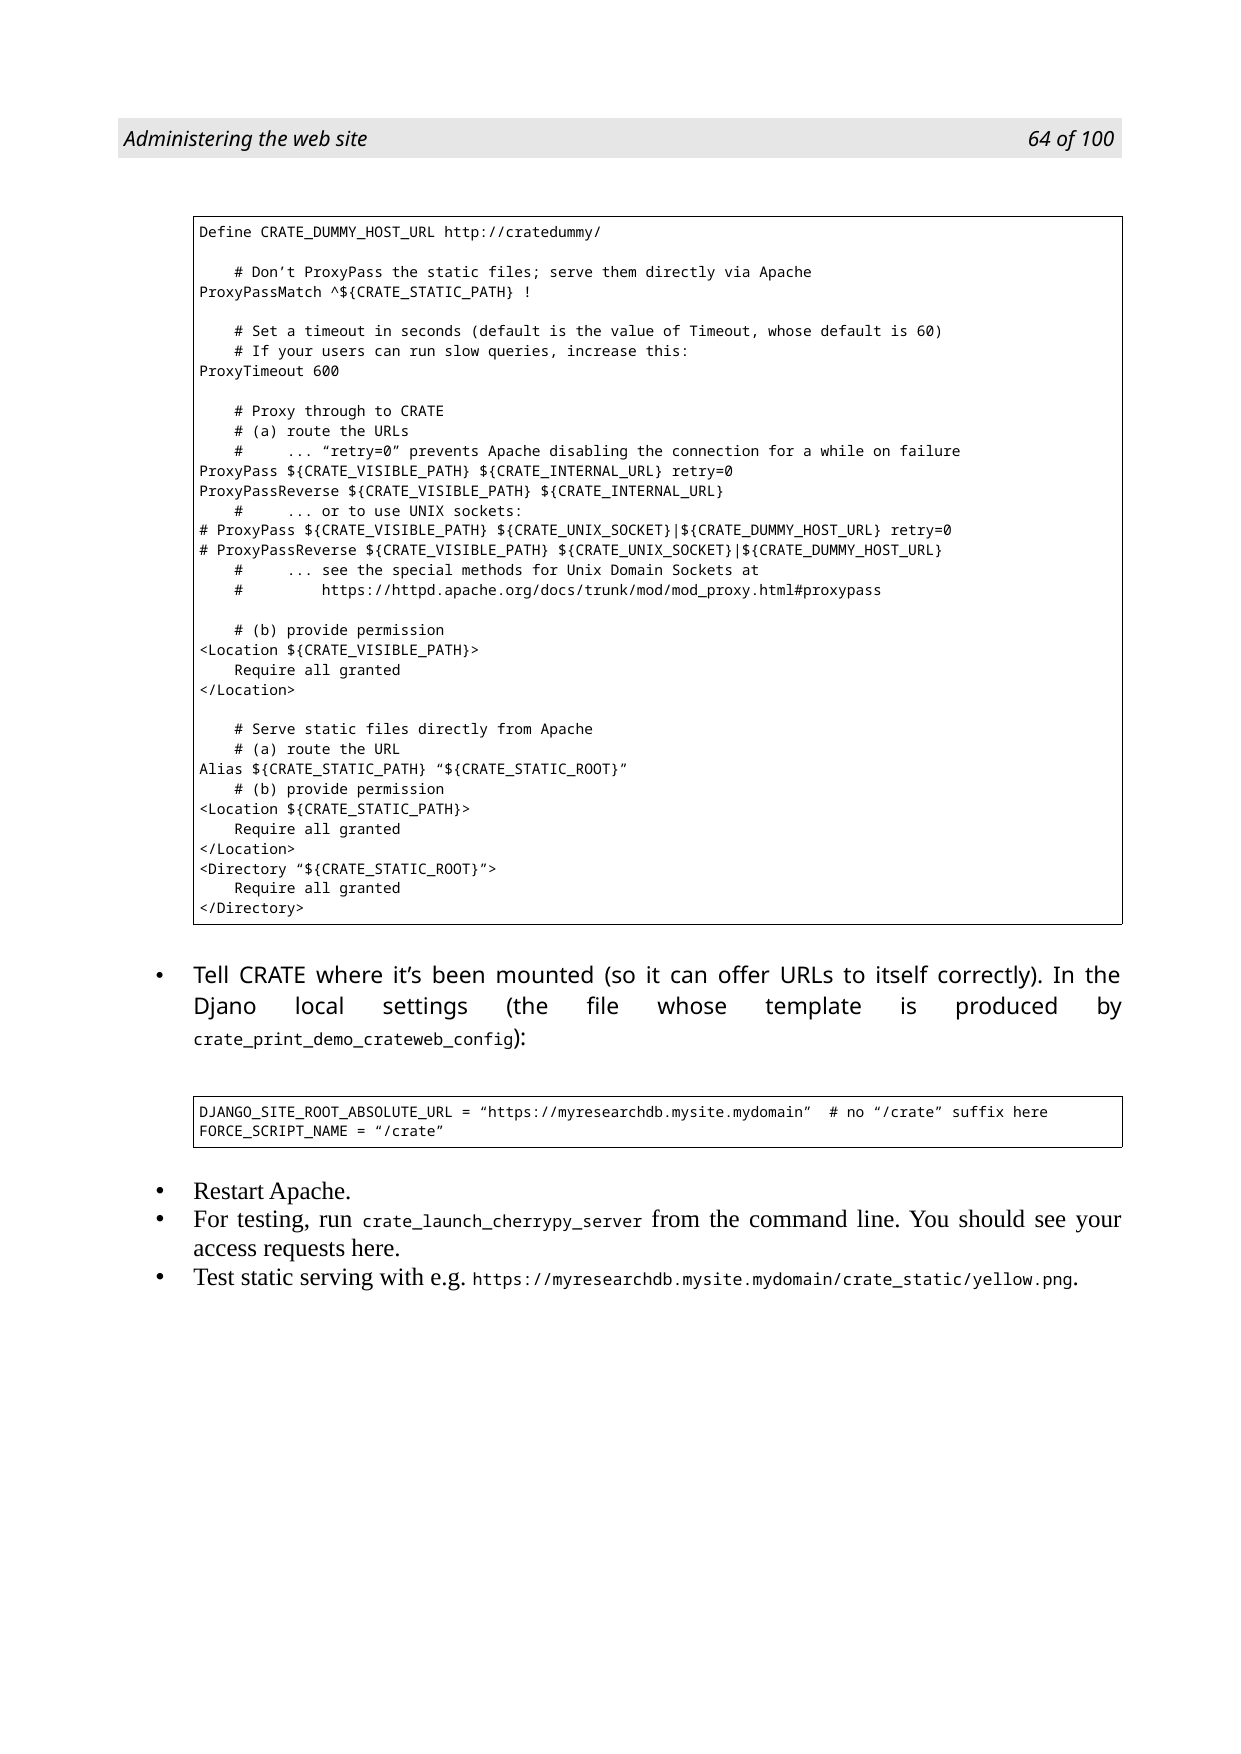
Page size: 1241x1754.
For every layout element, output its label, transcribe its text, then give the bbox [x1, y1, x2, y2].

list Restart Apache. [156, 1176, 1122, 1204]
table_header Define CRATE_DUMMY_HOST_URL http://cratedummy/ # Don’t ProxyPass the static files; serve them directly via Apache ProxyPassMatch ^${CRATE_STATIC_PATH} ! # Set a timeout in seconds (default is the value of Timeout, whose default is 60) # If your users can run slow queries, increase this: ProxyTimeout 600 # Proxy through to CRATE # (a) route the URLs # ... “retry=0” prevents Apache disabling the connection for a while on failure ProxyPass ${CRATE_VISIBLE_PATH} ${CRATE_INTERNAL_URL} retry=0 ProxyPassReverse ${CRATE_VISIBLE_PATH} ${CRATE_INTERNAL_URL} # ... or to use UNIX sockets: # ProxyPass ${CRATE_VISIBLE_PATH} ${CRATE_UNIX_SOCKET}|${CRATE_DUMMY_HOST_URL} retry=0 # ProxyPassReverse ${CRATE_VISIBLE_PATH} ${CRATE_UNIX_SOCKET}|${CRATE_DUMMY_HOST_URL} # ... see the special methods for Unix Domain Sockets at # https://httpd.apache.org/docs/trunk/mod/mod_proxy.html#proxypass # (b) provide permission <Location ${CRATE_VISIBLE_PATH}> Require all granted </Location> # Serve static files directly from Apache # (a) route the URL Alias ${CRATE_STATIC_PATH} “${CRATE_STATIC_ROOT}” # (b) provide permission <Location ${CRATE_STATIC_PATH}> Require all granted </Location> <Directory “${CRATE_STATIC_ROOT}”> Require all granted </Directory> [194, 217, 1122, 924]
table_header DJANGO_SITE_ROOT_ABSOLUTE_URL = “https://myresearchdb.mysite.mydomain” # no “/crate” suffix here FORCE_SCRIPT_NAME = “/crate” [194, 1097, 1122, 1147]
list For testing, run crate_launch_cherrypy_server from the command line. You should see your access requests here. [156, 1204, 1122, 1262]
list Test static serving with e.g. https://myresearchdb.mysite.mydomain/crate_static/yellow.png. [156, 1262, 1122, 1291]
list Tell CRATE where it’s been mounted (so it can offer URLs to itself correctly). In the Djano local settings (the file whose template is produced by crate_print_demo_crateweb_config): [156, 959, 1122, 1052]
